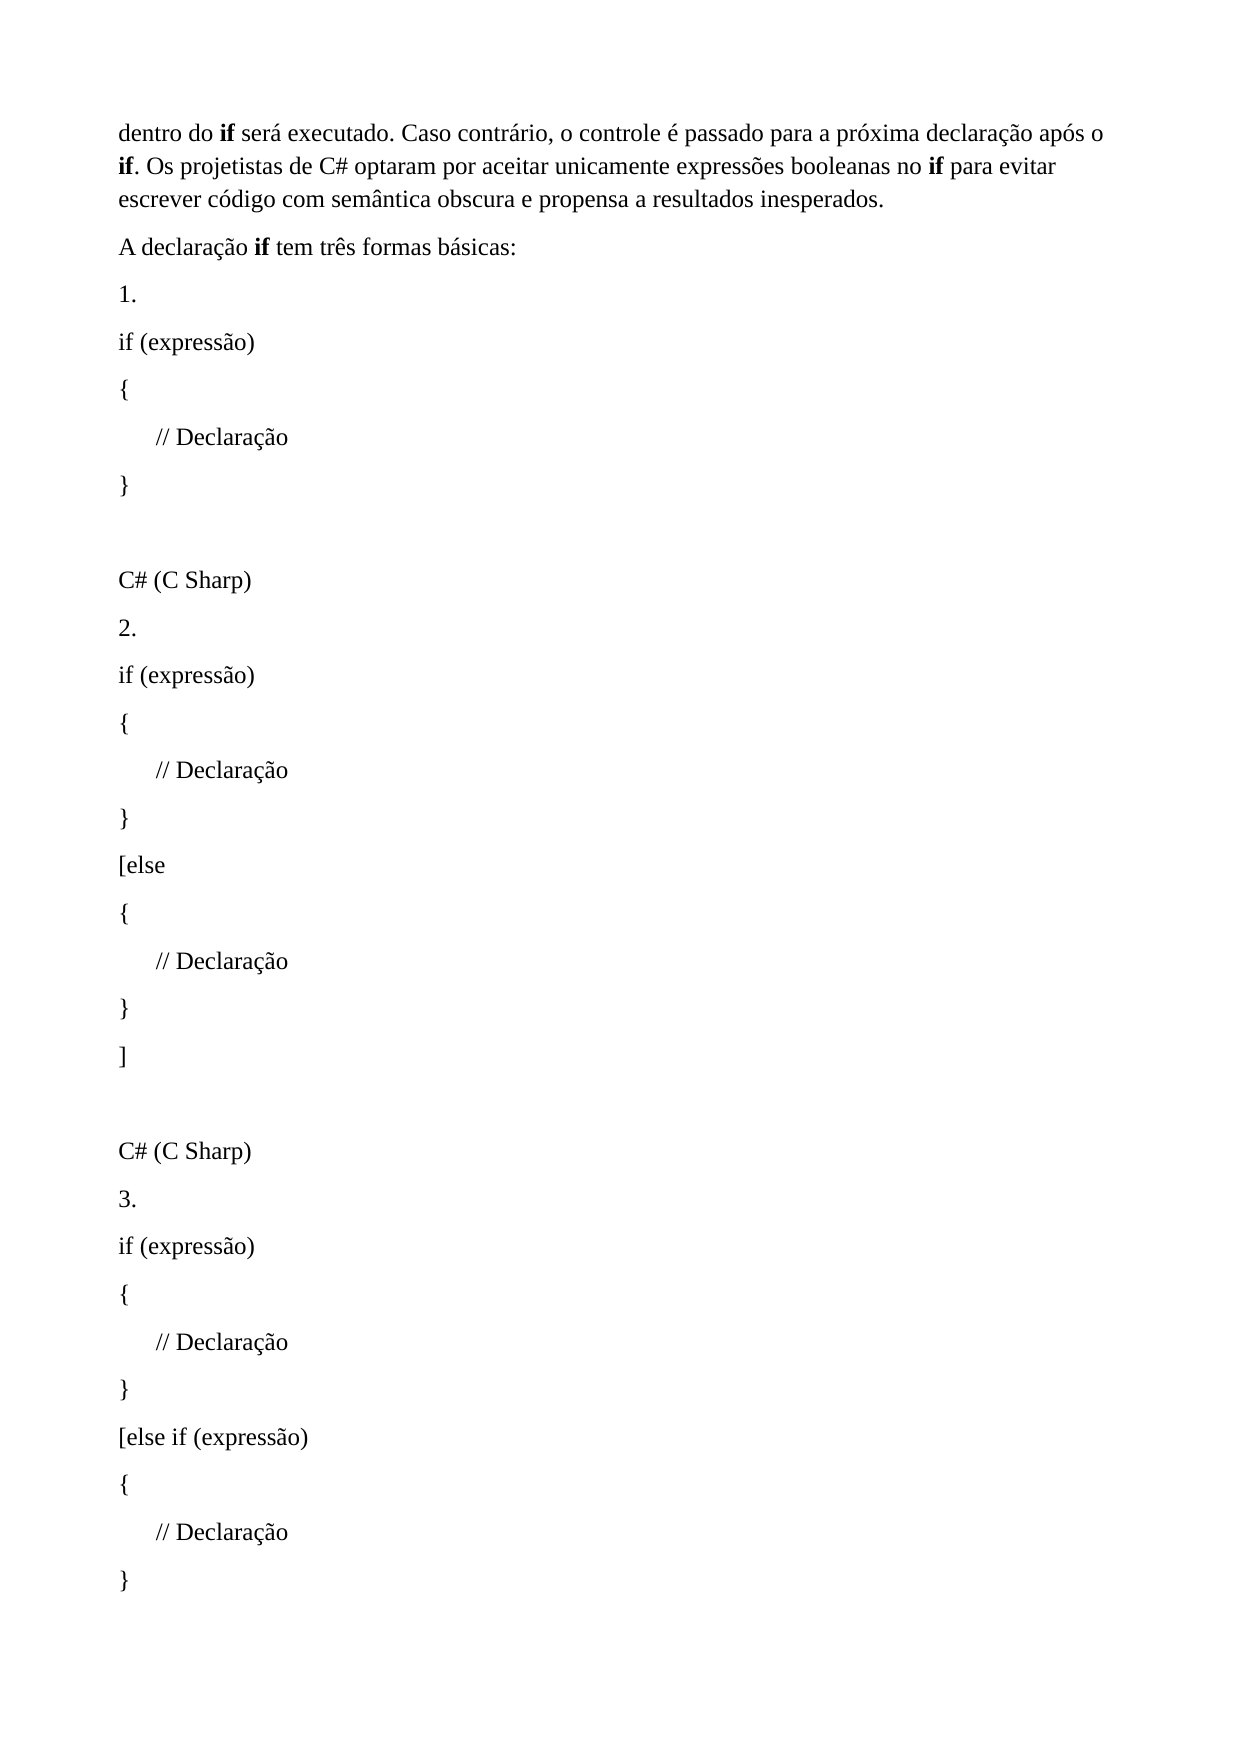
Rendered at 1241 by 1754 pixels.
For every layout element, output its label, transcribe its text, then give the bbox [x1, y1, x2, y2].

text ] [118, 1041, 1122, 1070]
text { [118, 1469, 1122, 1498]
text { [118, 708, 1122, 737]
text if (expressão) [118, 660, 1122, 689]
text } [118, 470, 1122, 498]
text // Declaração [118, 1517, 1122, 1546]
text if (expressão) [118, 327, 1122, 356]
text { [118, 898, 1122, 927]
text } [118, 803, 1122, 832]
text // Declaração [118, 946, 1122, 974]
text { [118, 374, 1122, 403]
text C# (C Sharp) [118, 565, 1122, 594]
text } [118, 1565, 1122, 1593]
text // Declaração [118, 422, 1122, 451]
text C# (C Sharp) [118, 1136, 1122, 1165]
text [else [118, 851, 1122, 879]
text if (expressão) [118, 1231, 1122, 1260]
text } [118, 1374, 1122, 1403]
text A declaração if tem três formas básicas: [118, 232, 1122, 261]
text { [118, 1279, 1122, 1308]
text // Declaração [118, 755, 1122, 784]
text [else if (expressão) [118, 1422, 1122, 1451]
text 3. [118, 1184, 1122, 1213]
text dentro do if será executado. Caso contrário, o controle é passado para a próxima declaração após o if. Os projetistas de C# optaram por aceitar unicamente expressões booleanas no if para evitar escrever código com semântica obscura e propensa a resultados inesperados. [118, 118, 1122, 213]
text 1. [118, 279, 1122, 308]
text // Declaração [118, 1327, 1122, 1355]
text 2. [118, 613, 1122, 641]
text } [118, 993, 1122, 1022]
